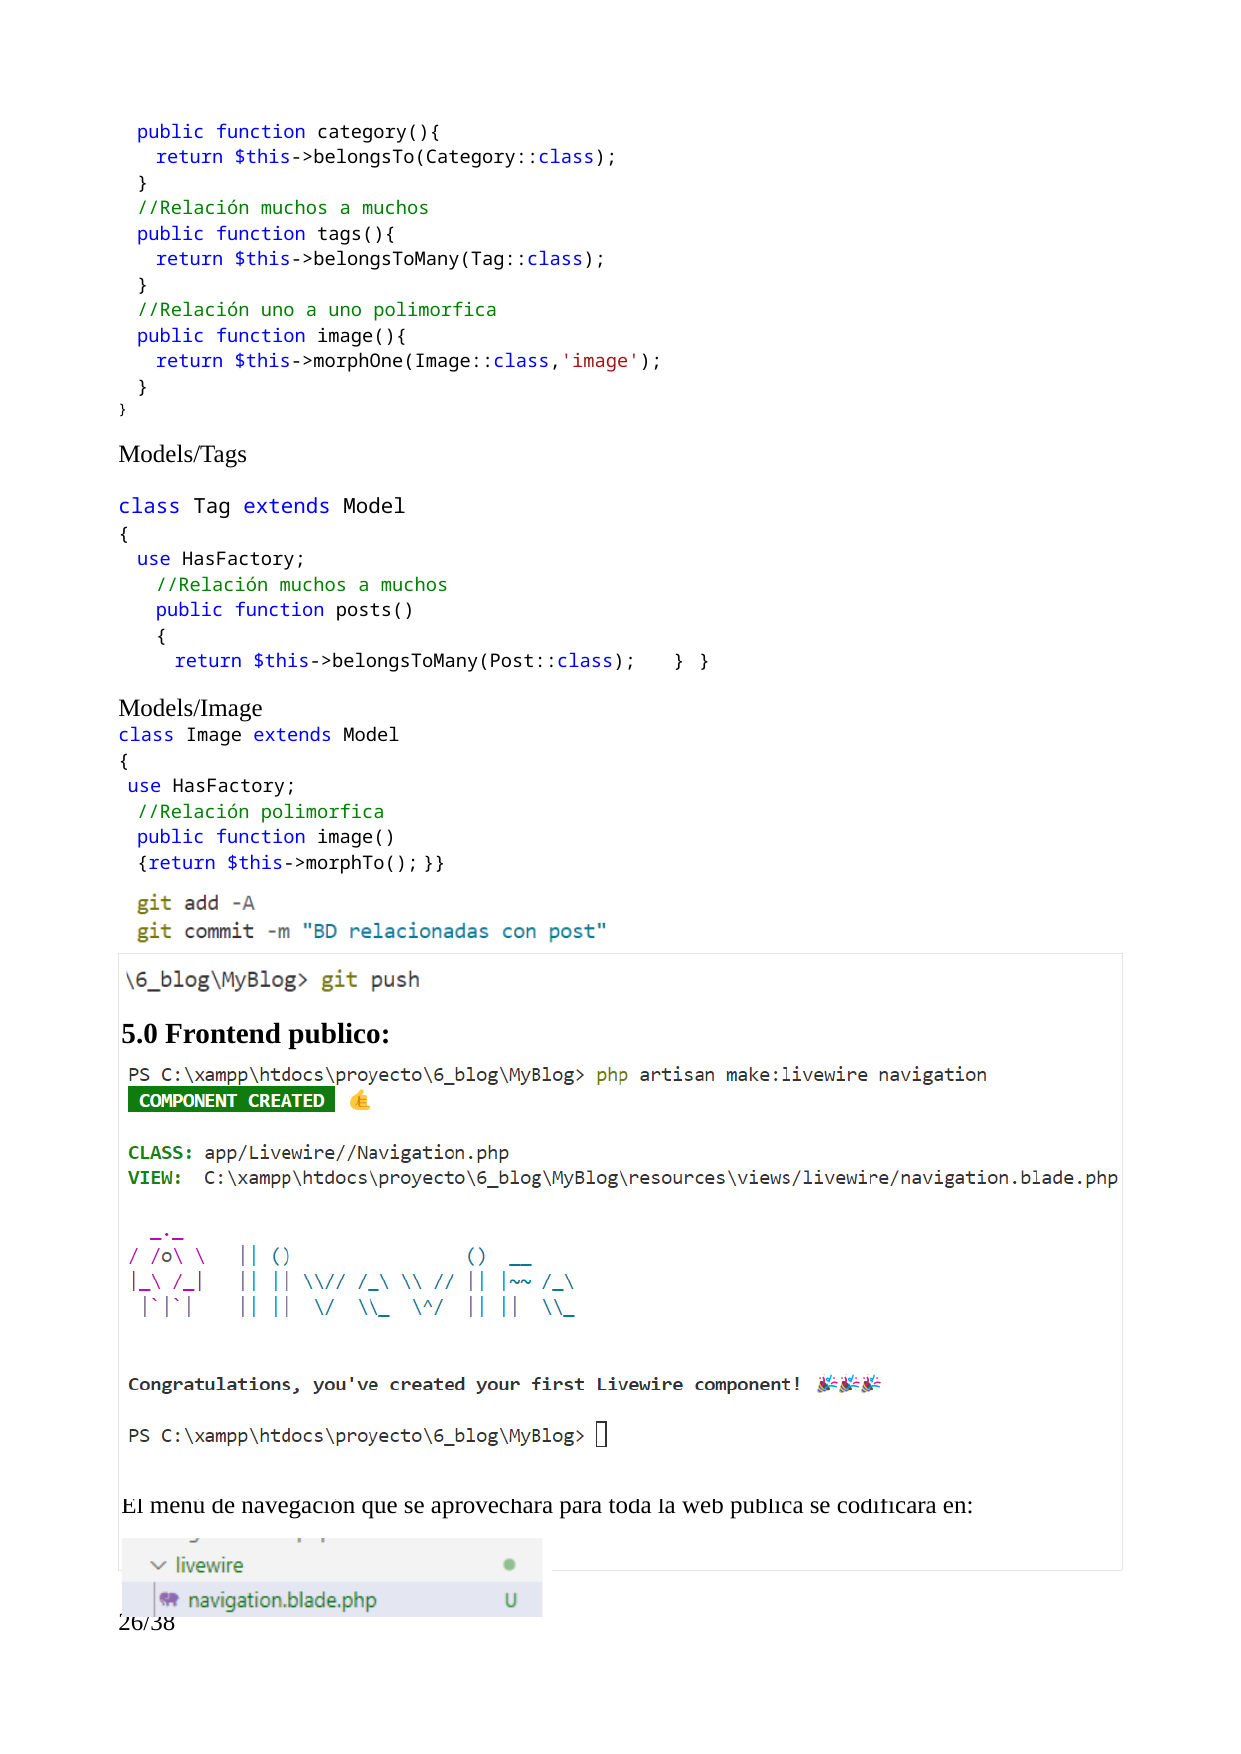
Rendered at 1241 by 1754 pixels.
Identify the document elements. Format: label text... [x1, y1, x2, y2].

text } [118, 399, 1122, 419]
text public function category(){ [118, 118, 1122, 144]
picture [127, 885, 621, 950]
text } [118, 373, 1122, 399]
text return $this->belongsTo(Category::class); [118, 144, 1122, 169]
text } [118, 271, 1122, 297]
text //Relación muchos a muchos [118, 571, 1122, 596]
picture [121, 1538, 552, 1617]
text El menú de navegación que se aprovechara para toda la web publica se codificara en: [119, 1487, 1122, 1519]
text return $this->belongsToMany(Tag::class); [118, 246, 1122, 271]
text Models/Image [118, 693, 1122, 722]
text use HasFactory; [118, 773, 1122, 798]
text use HasFactory; [118, 545, 1122, 571]
text return $this->morphOne(Image::class,'image'); [118, 348, 1122, 373]
text return $this->belongsToMany(Post::class); } } [118, 647, 1122, 673]
text class Tag extends Model [118, 491, 1122, 520]
text public function image(){ [118, 322, 1122, 348]
text { [118, 747, 1122, 773]
text public function tags(){ [118, 220, 1122, 246]
text public function posts() [118, 596, 1122, 622]
text //Relación muchos a muchos [118, 195, 1122, 220]
picture [126, 966, 428, 994]
text public function image() [118, 824, 1122, 849]
picture [121, 1062, 1119, 1499]
text {return $this->morphTo(); }} [118, 849, 1122, 875]
subtitle 5.0 Frontend publico: [119, 1013, 1122, 1049]
text //Relación polimorfica [118, 798, 1122, 824]
text { [118, 520, 1122, 545]
text { [118, 622, 1122, 647]
text Models/Tags [118, 439, 1122, 467]
text //Relación uno a uno polimorfica [118, 297, 1122, 322]
text } [118, 169, 1122, 195]
text class Image extends Model [118, 722, 1122, 747]
